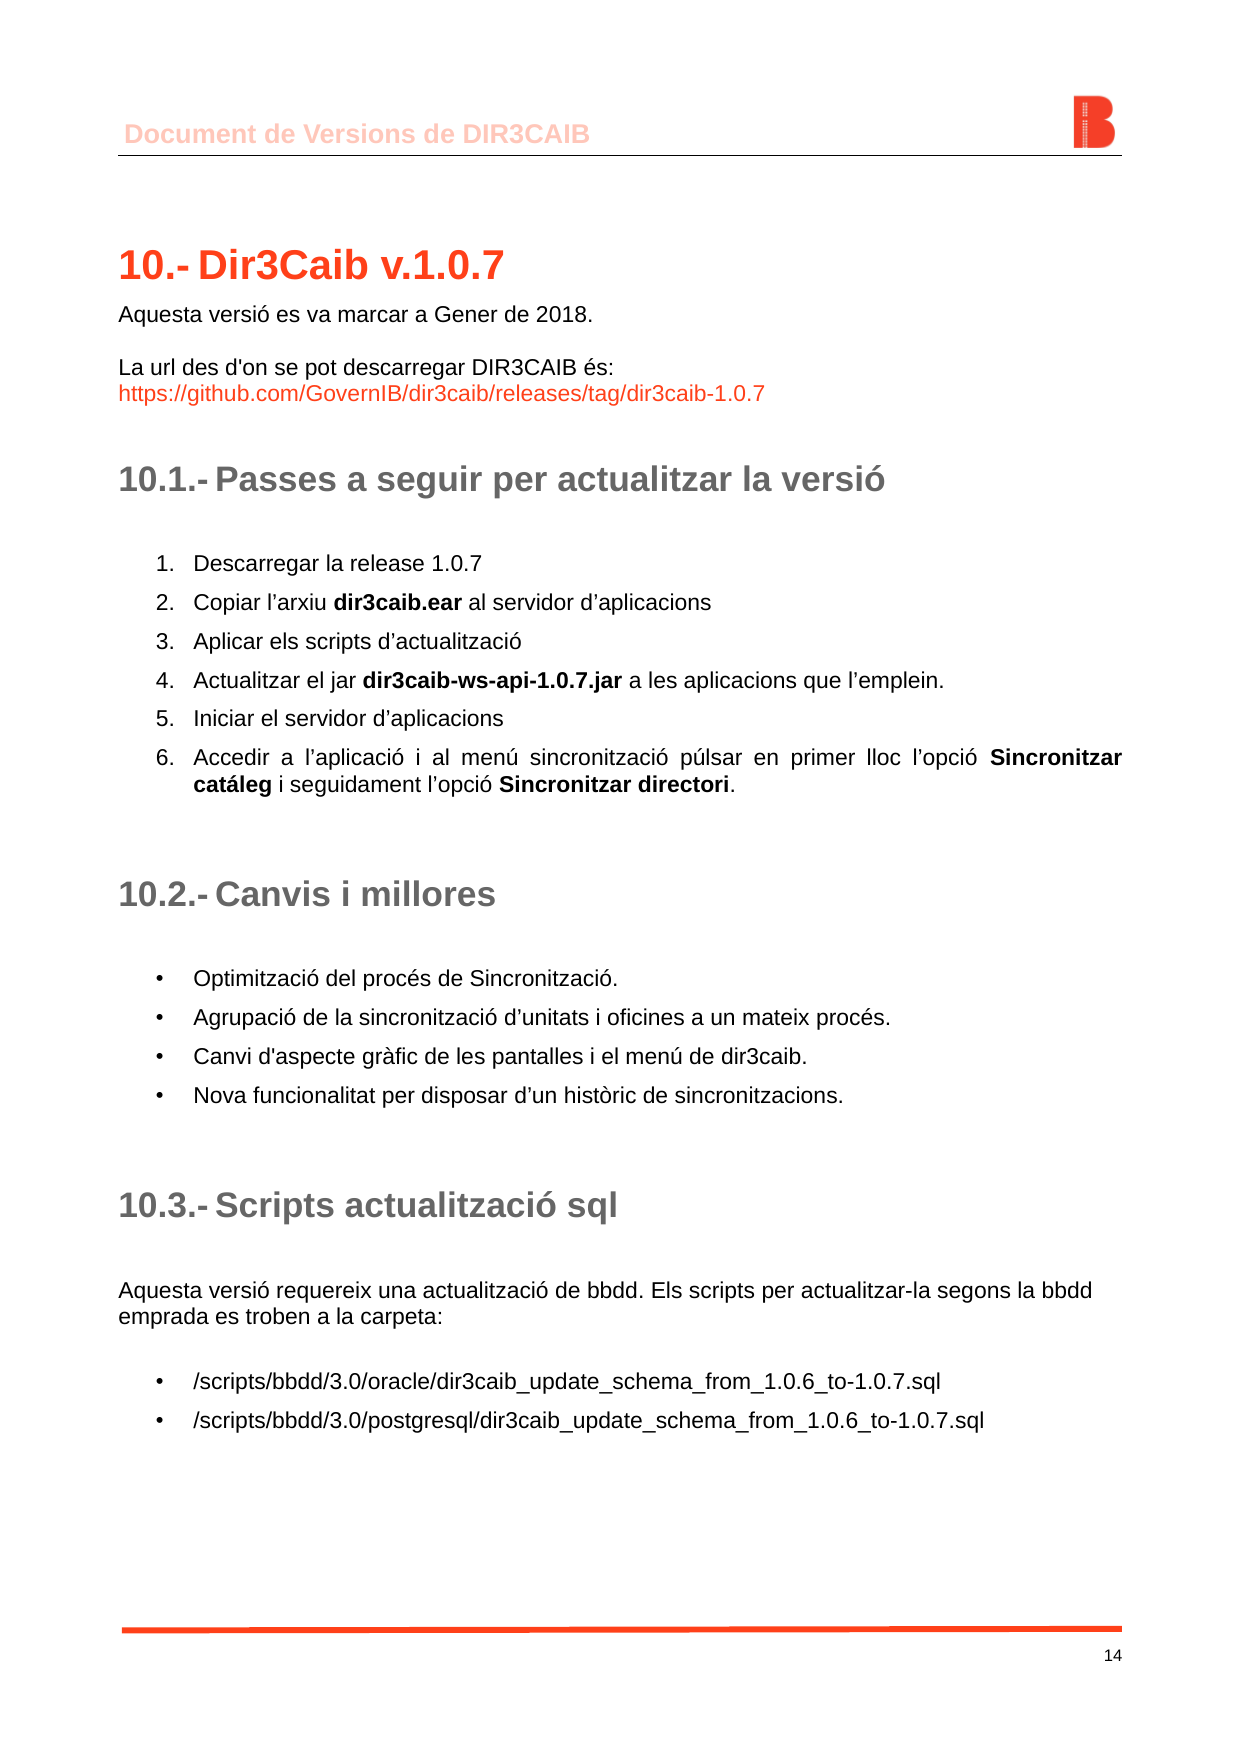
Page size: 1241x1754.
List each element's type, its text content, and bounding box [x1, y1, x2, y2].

list /scripts/bbdd/3.0/oracle/dir3caib_update_schema_from_1.0.6_to-1.0.7.sql [156, 1368, 1122, 1395]
list Descarregar la release 1.0.7 [156, 550, 1122, 576]
list Optimització del procés de Sincronització. [156, 965, 1122, 992]
list Actualitzar el jar dir3caib-ws-api-1.0.7.jar a les aplicacions que l’emplein. [156, 667, 1122, 693]
subtitle Passes a seguir per actualitzar la versió [118, 458, 1122, 499]
list Canvi d'aspecte gràfic de les pantalles i el menú de dir3caib. [156, 1043, 1122, 1069]
picture [1072, 94, 1117, 150]
text https://github.com/GovernIB/dir3caib/releases/tag/dir3caib-1.0.7 [118, 380, 1122, 407]
list Aplicar els scripts d’actualització [156, 628, 1122, 654]
list Accedir a l’aplicació i al menú sincronització púlsar en primer lloc l’opció Sincronitzar catáleg i seguidament l’opció Sincronitzar directori. [156, 744, 1122, 797]
subtitle Canvis i millores [118, 873, 1122, 914]
text La url des d'on se pot descarregar DIR3CAIB és: [118, 354, 1122, 380]
subtitle Dir3Caib v.1.0.7 [118, 241, 1122, 289]
list /scripts/bbdd/3.0/postgresql/dir3caib_update_schema_from_1.0.6_to-1.0.7.sql [156, 1407, 1122, 1433]
list Agrupació de la sincronització d’unitats i oficines a un mateix procés. [156, 1004, 1122, 1031]
text Aquesta versió es va marcar a Gener de 2018. [118, 301, 1122, 327]
list Iniciar el servidor d’aplicacions [156, 705, 1122, 732]
list Nova funcionalitat per disposar d’un històric de sincronitzacions. [156, 1082, 1122, 1108]
list Copiar l’arxiu dir3caib.ear al servidor d’aplicacions [156, 589, 1122, 615]
text Aquesta versió requereix una actualització de bbdd. Els scripts per actualitzar-la segons la bbdd emprada es troben a la carpeta: [118, 1277, 1122, 1329]
subtitle Scripts actualització sql [118, 1185, 1122, 1225]
